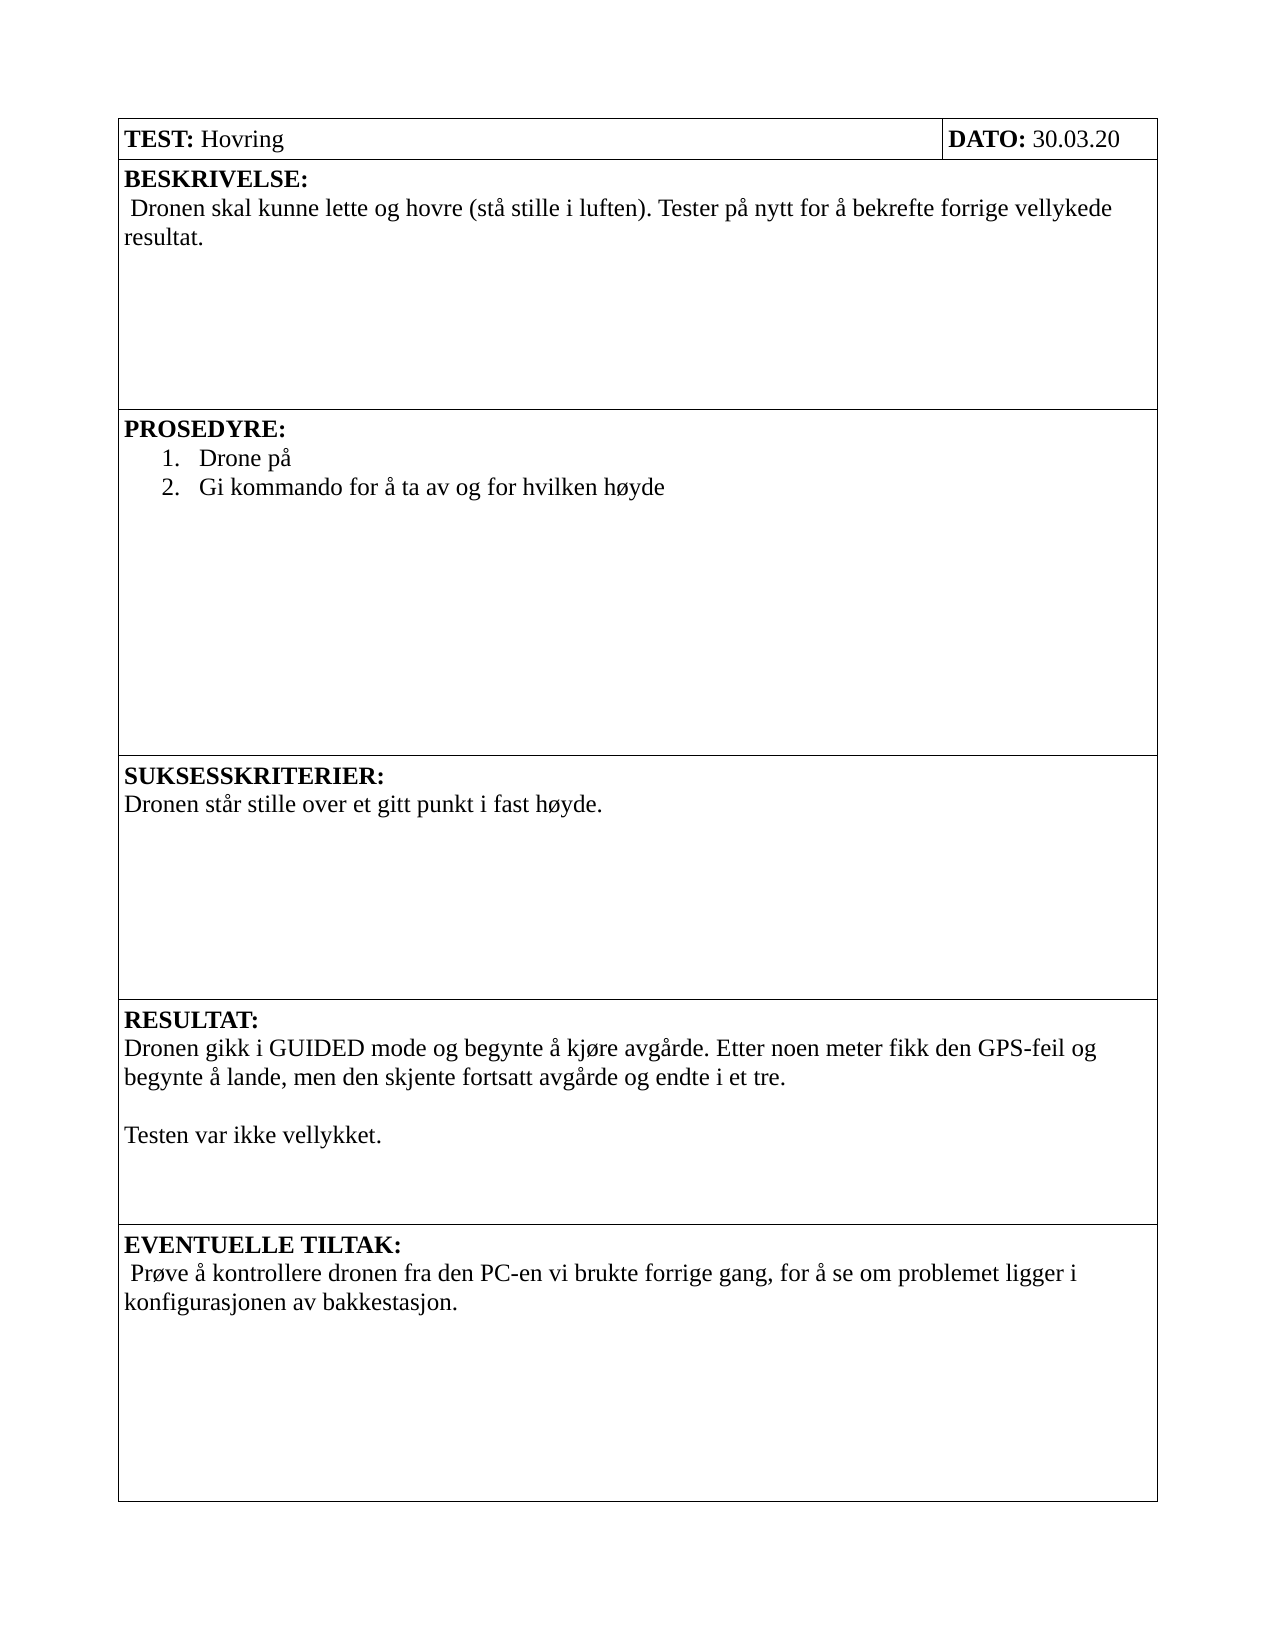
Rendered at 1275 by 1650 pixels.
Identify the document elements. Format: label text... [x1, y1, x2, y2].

table_cell PROSEDYRE: Drone på Gi kommando for å ta av og for hvilken høyde [119, 410, 1157, 755]
table_header TEST: Hovring [119, 119, 942, 158]
table_cell ­EVENTUELLE TILTAK: Prøve å kontrollere dronen fra den PC-en vi brukte forrige gang, for å se om problemet ligger i konfigurasjonen av bakkestasjon. [119, 1225, 1157, 1501]
table_cell SUKSESSKRITERIER: Dronen står stille over et gitt punkt i fast høyde. [119, 756, 1157, 999]
table_cell RESULTAT: Dronen gikk i GUIDED mode og begynte å kjøre avgårde. Etter noen meter fikk den GPS-feil og begynte å lande, men den skjente fortsatt avgårde og endte i et tre. Testen var ikke vellykket. [119, 1000, 1157, 1224]
table_cell BESKRIVELSE: Dronen skal kunne lette og hovre (stå stille i luften). Tester på nytt for å bekrefte forrige vellykede resultat. [119, 160, 1157, 409]
table_header DATO: 30.03.20 [943, 119, 1157, 158]
